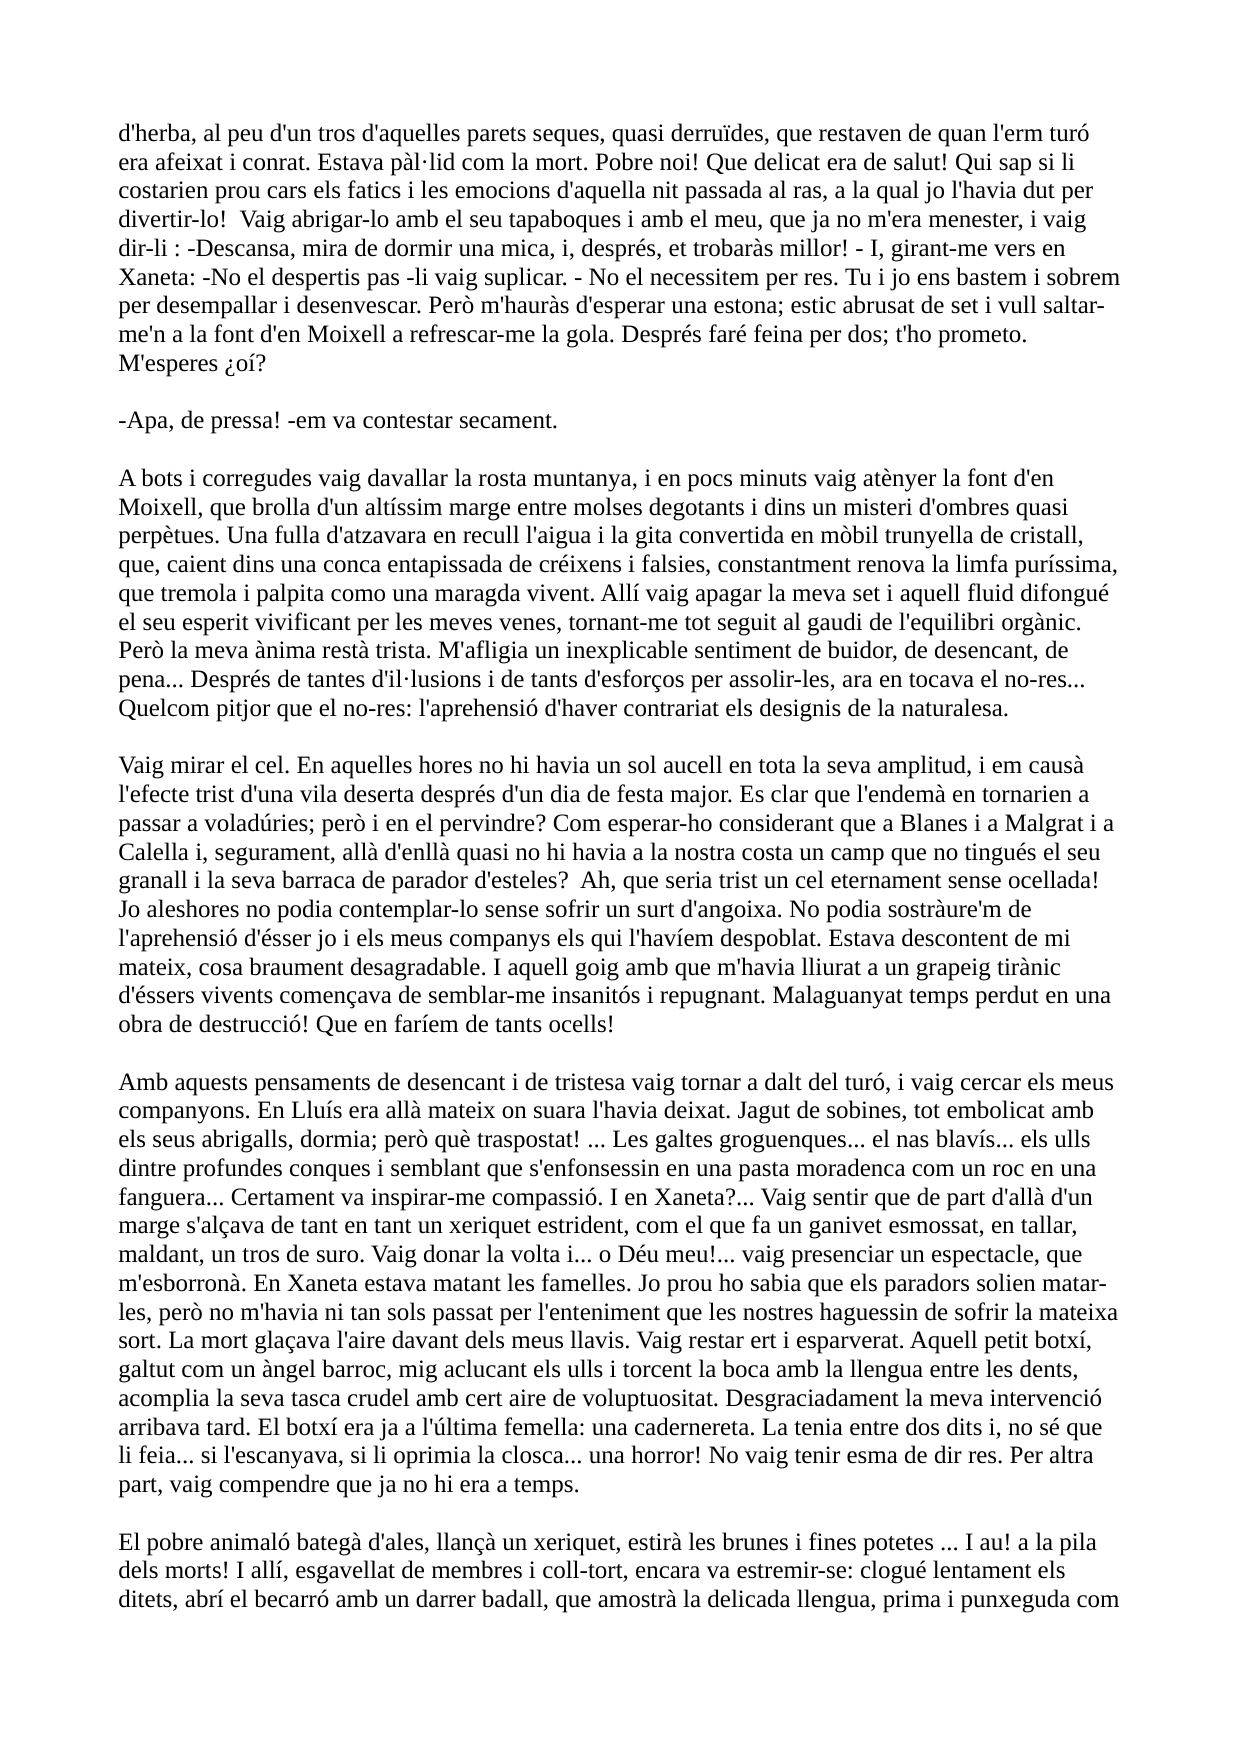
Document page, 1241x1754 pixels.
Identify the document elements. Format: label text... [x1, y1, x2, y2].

text d'herba, al peu d'un tros d'aquelles parets seques, quasi derruïdes, que restaven de quan l'erm turó era afeixat i conrat. Estava pàl·lid com la mort. Pobre noi! Que delicat era de salut! Qui sap si li costarien prou cars els fatics i les emocions d'aquella nit passada al ras, a la qual jo l'havia dut per divertir-lo! Vaig abrigar-lo amb el seu tapaboques i amb el meu, que ja no m'era menester, i vaig dir-li : -Descansa, mira de dormir una mica, i, després, et trobaràs millor! - I, girant-me vers en Xaneta: -No el despertis pas -li vaig suplicar. - No el necessitem per res. Tu i jo ens bastem i sobrem per desempallar i desenvescar. Però m'hauràs d'esperar una estona; estic abrusat de set i vull saltar-me'n a la font d'en Moixell a refrescar-me la gola. Després faré feina per dos; t'ho prometo. M'esperes ¿oí? [118, 118, 1122, 377]
text Amb aquests pensaments de desencant i de tristesa vaig tornar a dalt del turó, i vaig cercar els meus companyons. En Lluís era allà mateix on suara l'havia deixat. Jagut de sobines, tot embolicat amb els seus abrigalls, dormia; però què traspostat! ... Les galtes groguenques... el nas blavís... els ulls dintre profundes conques i semblant que s'enfonsessin en una pasta moradenca com un roc en una fanguera... Certament va inspirar-me compassió. I en Xaneta?... Vaig sentir que de part d'allà d'un marge s'alçava de tant en tant un xeriquet estrident, com el que fa un ganivet esmossat, en tallar, maldant, un tros de suro. Vaig donar la volta i... o Déu meu!... vaig presenciar un espectacle, que m'esborronà. En Xaneta estava matant les famelles. Jo prou ho sabia que els paradors solien matar- les, però no m'havia ni tan sols passat per l'enteniment que les nostres haguessin de sofrir la mateixa sort. La mort glaçava l'aire davant dels meus llavis. Vaig restar ert i esparverat. Aquell petit botxí, galtut com un àngel barroc, mig aclucant els ulls i torcent la boca amb la llengua entre les dents, acomplia la seva tasca crudel amb cert aire de voluptuositat. Desgraciadament la meva intervenció arribava tard. El botxí era ja a l'última femella: una cadernereta. La tenia entre dos dits i, no sé que li feia... si l'escanyava, si li oprimia la closca... una horror! No vaig tenir esma de dir res. Per altra part, vaig compendre que ja no hi era a temps. [118, 1067, 1122, 1498]
text A bots i corregudes vaig davallar la rosta muntanya, i en pocs minuts vaig atènyer la font d'en Moixell, que brolla d'un altíssim marge entre molses degotants i dins un misteri d'ombres quasi perpètues. Una fulla d'atzavara en recull l'aigua i la gita convertida en mòbil trunyella de cristall, que, caient dins una conca entapissada de créixens i falsies, constantment renova la limfa puríssima, que tremola i palpita como una maragda vivent. Allí vaig apagar la meva set i aquell fluid difongué el seu esperit vivificant per les meves venes, tornant-me tot seguit al gaudi de l'equilibri orgànic. Però la meva ànima restà trista. M'afligia un inexplicable sentiment de buidor, de desencant, de pena... Després de tantes d'il·lusions i de tants d'esforços per assolir-les, ara en tocava el no-res... Quelcom pitjor que el no-res: l'aprehensió d'haver contrariat els designis de la naturalesa. [118, 463, 1122, 722]
text -Apa, de pressa! -em va contestar secament. [118, 406, 1122, 434]
text Vaig mirar el cel. En aquelles hores no hi havia un sol aucell en tota la seva amplitud, i em causà l'efecte trist d'una vila deserta després d'un dia de festa major. Es clar que l'endemà en tornarien a passar a voladúries; però i en el pervindre? Com esperar-ho considerant que a Blanes i a Malgrat i a Calella i, segurament, allà d'enllà quasi no hi havia a la nostra costa un camp que no tingués el seu granall i la seva barraca de parador d'esteles? Ah, que seria trist un cel eternament sense ocellada! Jo aleshores no podia contemplar-lo sense sofrir un surt d'angoixa. No podia sostràure'm de l'aprehensió d'ésser jo i els meus companys els qui l'havíem despoblat. Estava descontent de mi mateix, cosa braument desagradable. I aquell goig amb que m'havia lliurat a un grapeig tirànic d'éssers vivents començava de semblar-me insanitós i repugnant. Malaguanyat temps perdut en una obra de destrucció! Que en faríem de tants ocells! [118, 751, 1122, 1038]
text El pobre animaló bategà d'ales, llançà un xeriquet, estirà les brunes i fines potetes ... I au! a la pila dels morts! I allí, esgavellat de membres i coll-tort, encara va estremir-se: clogué lentament els ditets, abrí el becarró amb un darrer badall, que amostrà la delicada llengua, prima i punxeguda com [118, 1527, 1122, 1613]
